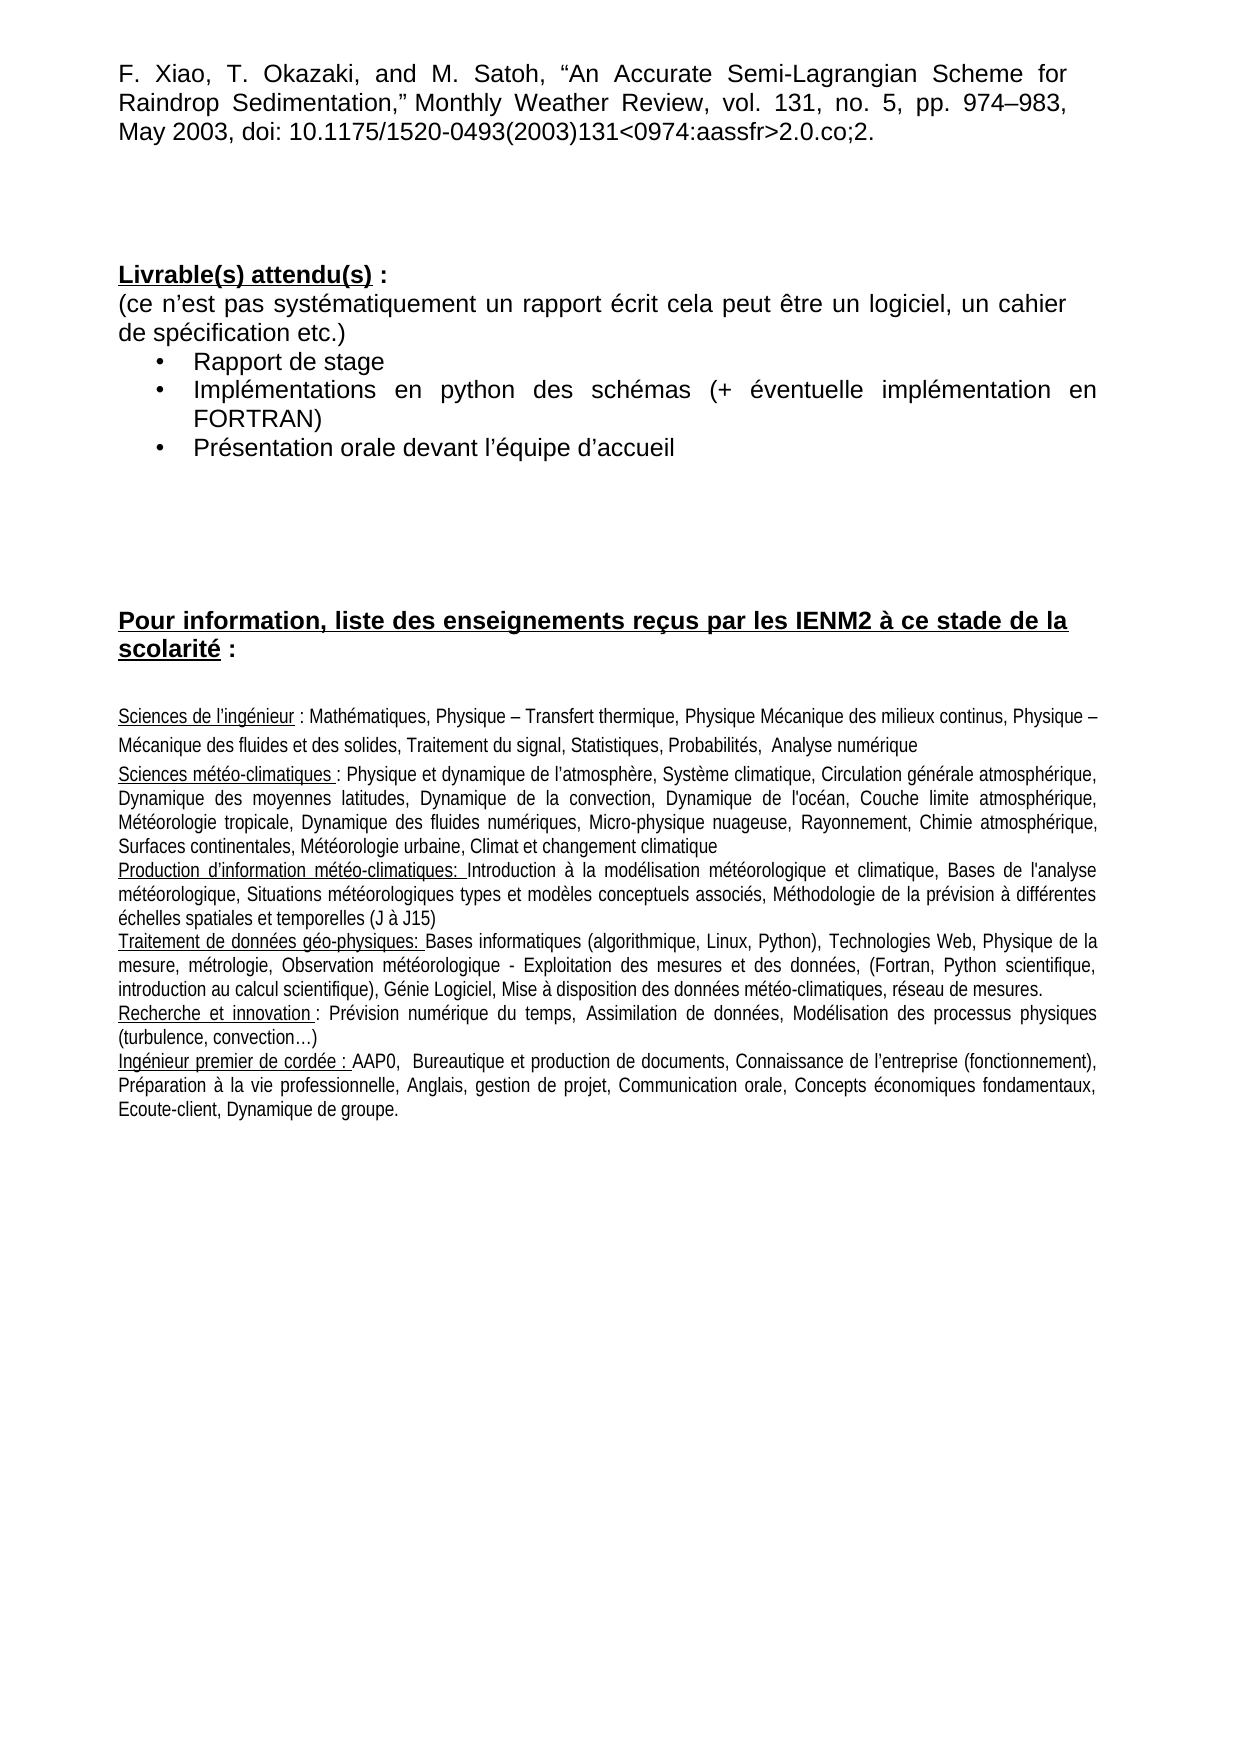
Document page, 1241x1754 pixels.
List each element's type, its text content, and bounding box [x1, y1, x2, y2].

list Implémentations en python des schémas (+ éventuelle implémentation en FORTRAN) [156, 375, 1098, 433]
list Rapport de stage [156, 347, 1098, 375]
text Traitement de données géo-physiques: Bases informatiques (algorithmique, Linux, Python), Technologies Web, Physique de la mesure, métrologie, Observation météorologique - Exploitation des mesures et des données, (Fortran, Python scientifique, introduction au calcul scientifique), Génie Logiciel, Mise à disposition des données météo-climatiques, réseau de mesures. [118, 929, 1098, 1001]
text Ingénieur premier de cordée : AAP0, Bureautique et production de documents, Connaissance de l’entreprise (fonctionnement), Préparation à la vie professionnelle, Anglais, gestion de projet, Communication orale, Concepts économiques fondamentaux, Ecoute-client, Dynamique de groupe. [118, 1049, 1098, 1121]
text Pour information, liste des enseignements reçus par les IENM2 à ce stade de la [118, 606, 1068, 631]
text Sciences de l’ingénieur : Mathématiques, Physique – Transfert thermique, Physique Mécanique des milieux continus, Physique – Mécanique des fluides et des solides, Traitement du signal, Statistiques, Probabilités, Analyse numérique [118, 704, 1098, 757]
text Livrable(s) attendu(s) : [118, 260, 1068, 289]
text Sciences météo-climatiques : Physique et dynamique de l’atmosphère, Système climatique, Circulation générale atmosphérique, Dynamique des moyennes latitudes, Dynamique de la convection, Dynamique de l'océan, Couche limite atmosphérique, Météorologie tropicale, Dynamique des fluides numériques, Micro-physique nuageuse, Rayonnement, Chimie atmosphérique, Surfaces continentales, Météorologie urbaine, Climat et changement climatique [118, 762, 1098, 858]
text Recherche et innovation : Prévision numérique du temps, Assimilation de données, Modélisation des processus physiques (turbulence, convection…) [118, 1001, 1098, 1049]
text F. Xiao, T. Okazaki, and M. Satoh, “An Accurate Semi-Lagrangian Scheme for Raindrop Sedimentation,” Monthly Weather Review, vol. 131, no. 5, pp. 974–983, May 2003, doi: 10.1175/1520-0493(2003)131<0974:aassfr>2.0.co;2. [118, 59, 1068, 145]
text (ce n’est pas systématiquement un rapport écrit cela peut être un logiciel, un cahier de spécification etc.) [118, 289, 1068, 347]
text Production d’information météo-climatiques: Introduction à la modélisation météorologique et climatique, Bases de l'analyse météorologique, Situations météorologiques types et modèles conceptuels associés, Méthodologie de la prévision à différentes échelles spatiales et temporelles (J à J15) [118, 858, 1098, 929]
text scolarité : [118, 632, 1068, 663]
list Présentation orale devant l’équipe d’accueil [156, 433, 1098, 462]
